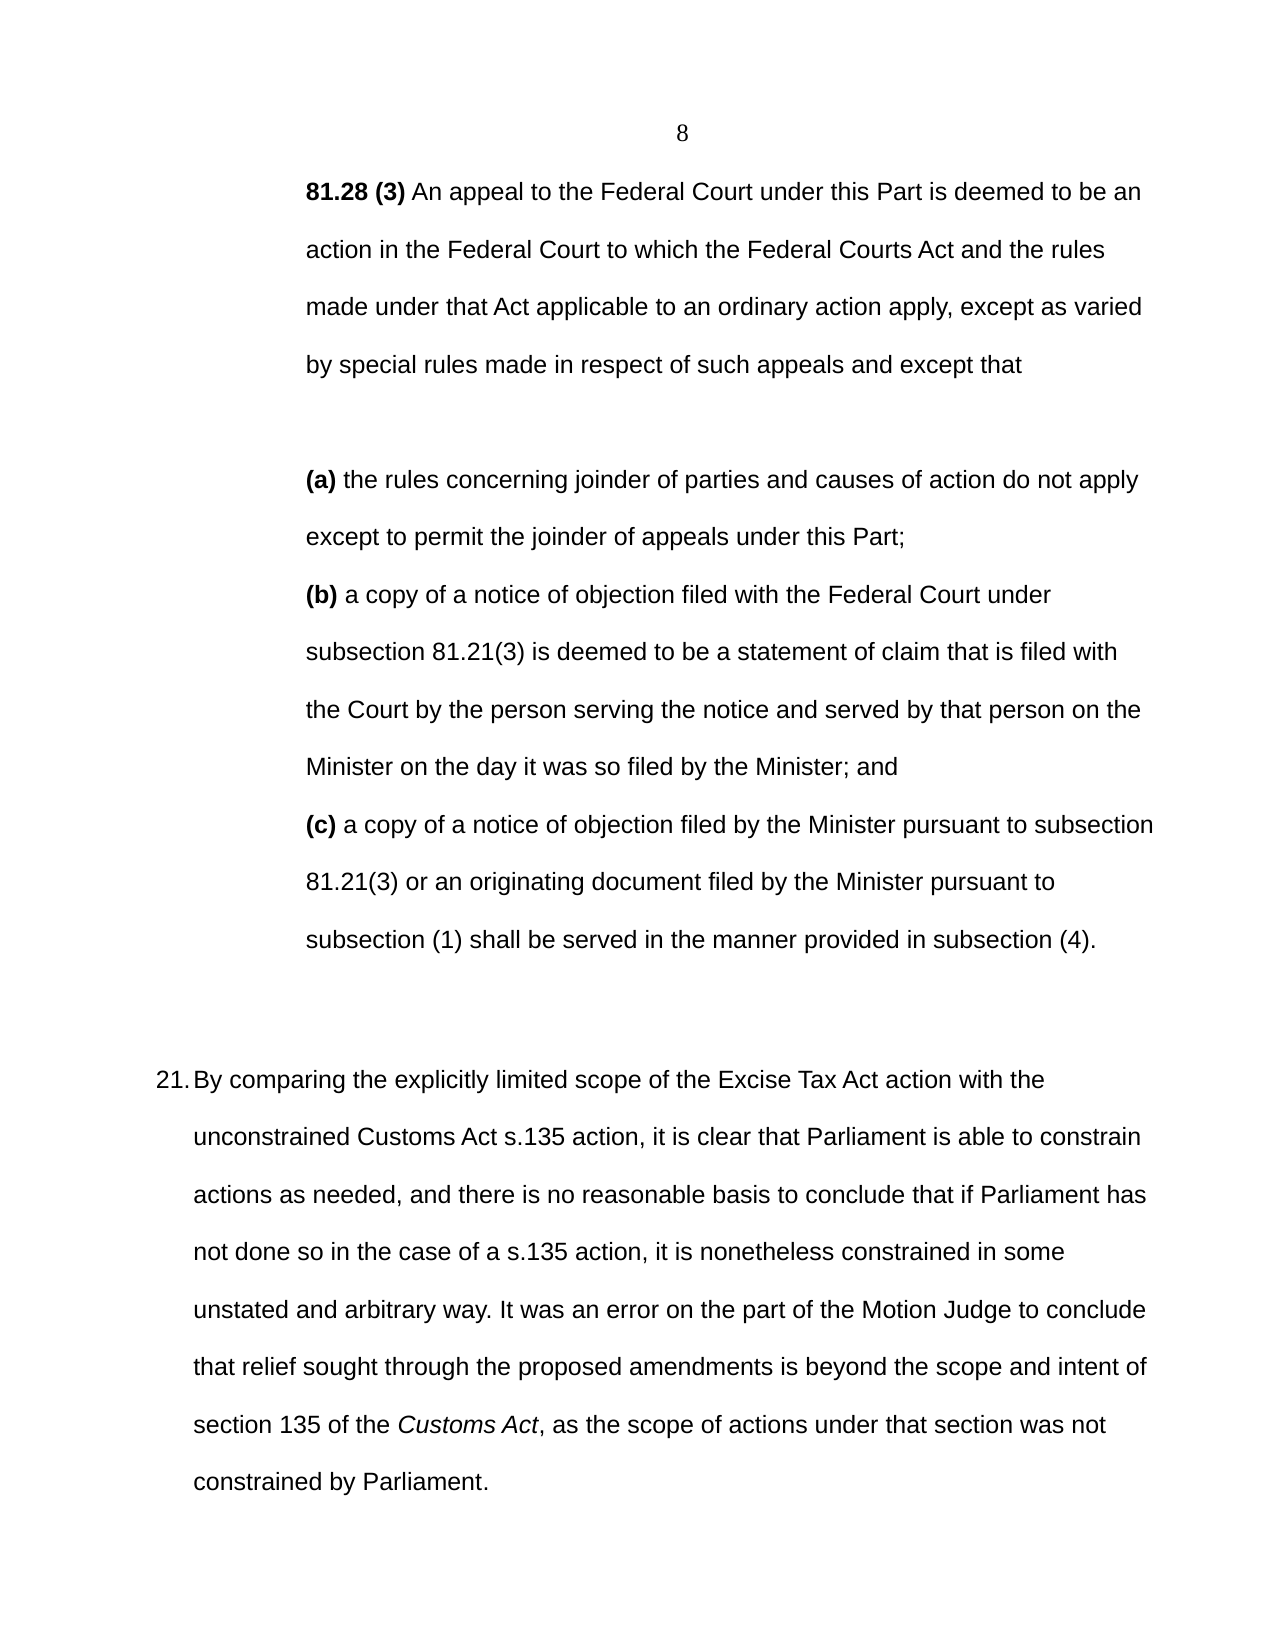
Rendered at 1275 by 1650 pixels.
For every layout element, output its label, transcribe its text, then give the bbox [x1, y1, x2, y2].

subtitle By comparing the explicitly limited scope of the Excise Tax Act action with the unconstrained Customs Act s.135 action, it is clear that Parliament is able to constrain actions as needed, and there is no reasonable basis to conclude that if Parliament has not done so in the case of a s.135 action, it is nonetheless constrained in some unstated and arbitrary way. It was an error on the part of the Motion Judge to conclude that relief sought through the proposed amendments is beyond the scope and intent of section 135 of the Customs Act, as the scope of actions under that section was not constrained by Parliament. [156, 1064, 1157, 1496]
subtitle 81.28 (3) An appeal to the Federal Court under this Part is deemed to be an action in the Federal Court to which the Federal Courts Act and the rules made under that Act applicable to an ordinary action apply, except as varied by special rules made in respect of such appeals and except that (a) the rules concerning joinder of parties and causes of action do not apply except to permit the joinder of appeals under this Part; (b) a copy of a notice of objection filed with the Federal Court under subsection 81.21(3) is deemed to be a statement of claim that is filed with the Court by the person serving the notice and served by that person on the Minister on the day it was so filed by the Minister; and (c) a copy of a notice of objection filed by the Minister pursuant to subsection 81.21(3) or an originating document filed by the Minister pursuant to subsection (1) shall be served in the manner provided in subsection (4). [268, 177, 1157, 953]
